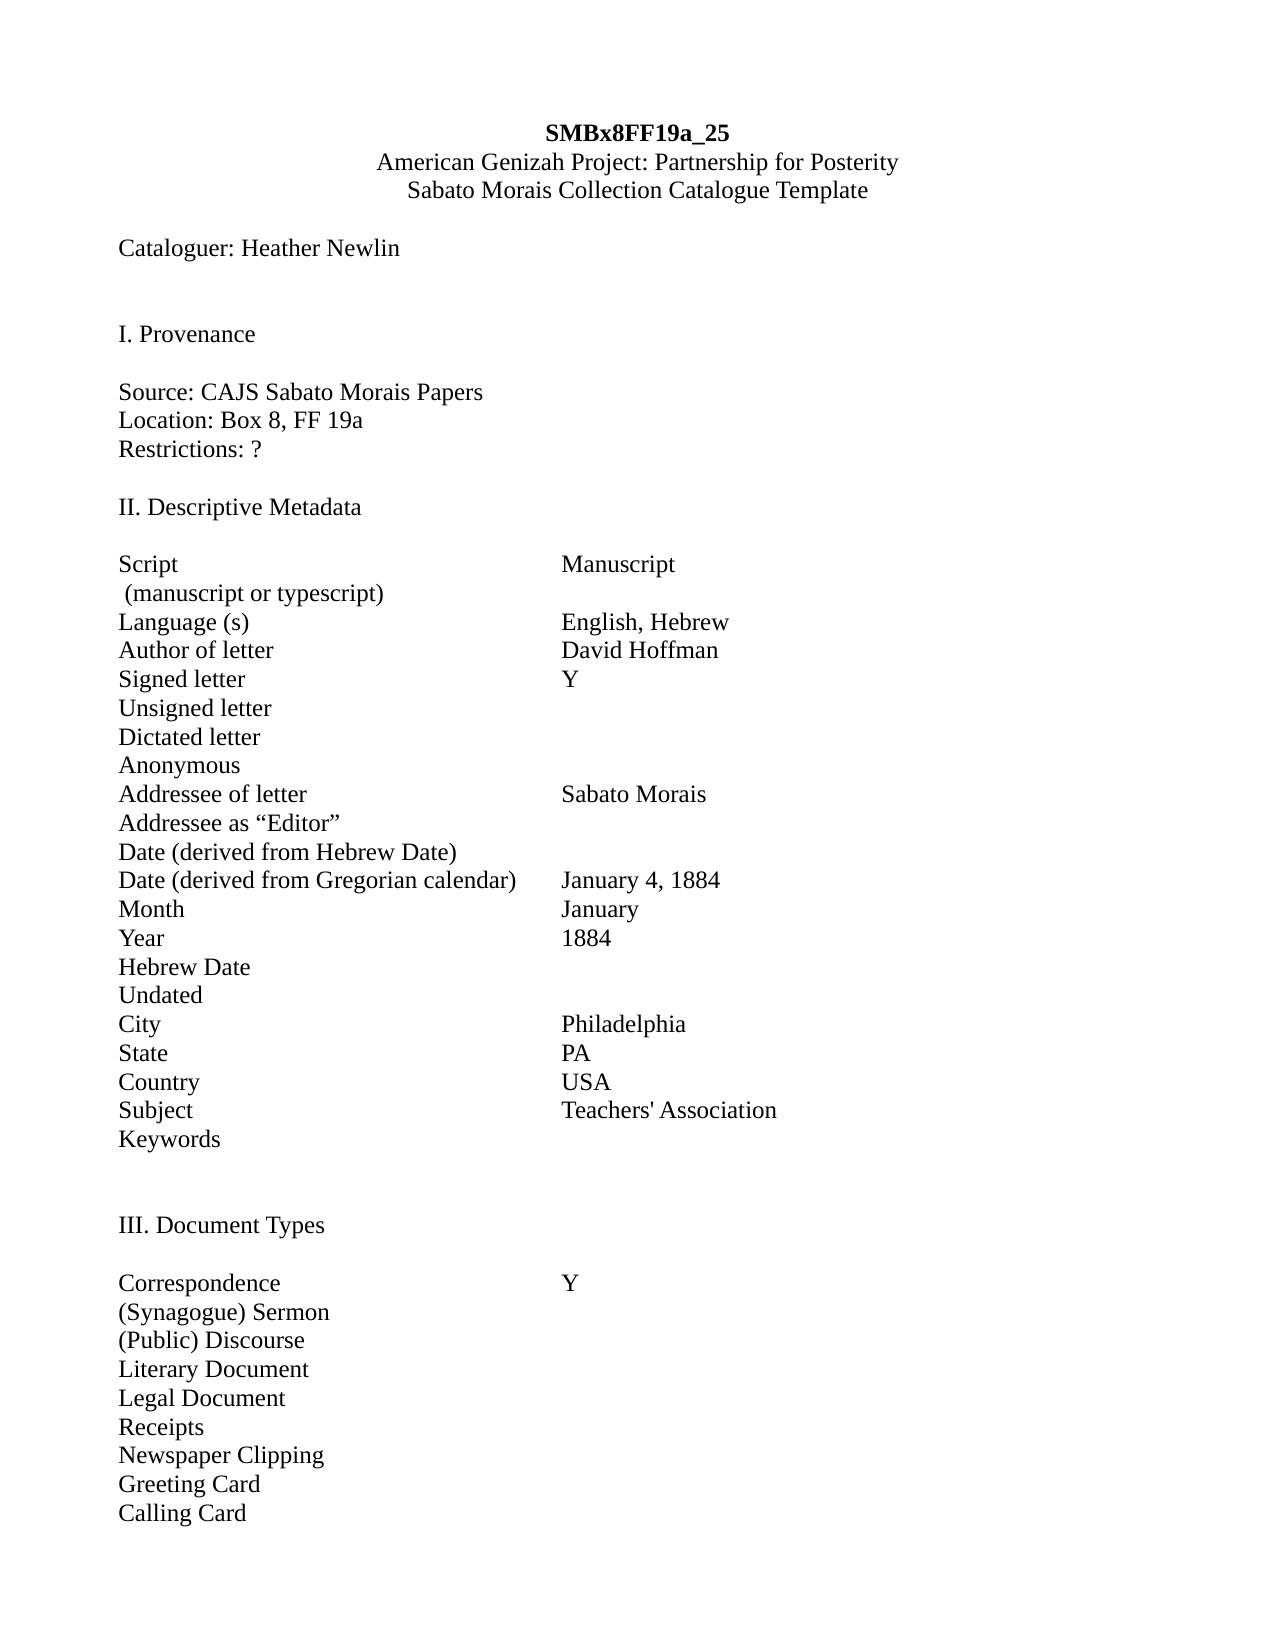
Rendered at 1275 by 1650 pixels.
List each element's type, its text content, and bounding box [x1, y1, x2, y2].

text Location: Box 8, FF 19a [118, 406, 1157, 434]
text Newspaper Clipping [118, 1441, 1157, 1469]
text Receipts [118, 1412, 1157, 1441]
text I. Provenance [118, 319, 1157, 348]
text (Public) Discourse [118, 1326, 1157, 1354]
text (Synagogue) Sermon [118, 1297, 1157, 1326]
text State PA [118, 1038, 1157, 1067]
text Restrictions: ? [118, 434, 1157, 463]
text Country USA [118, 1067, 1157, 1096]
text Year 1884 [118, 923, 1157, 952]
text Greeting Card [118, 1469, 1157, 1498]
text SMBx8FF19a_25 [118, 118, 1157, 147]
text Legal Document [118, 1383, 1157, 1412]
text City Philadelphia [118, 1009, 1157, 1038]
text Sabato Morais Collection Catalogue Template [118, 176, 1157, 204]
text (manuscript or typescript) [118, 578, 1157, 607]
text Keywords [118, 1124, 1157, 1153]
text Script Manuscript [118, 549, 1157, 578]
text Anonymous [118, 751, 1157, 779]
text III. Document Types [118, 1211, 1157, 1239]
text Unsigned letter [118, 693, 1157, 722]
text Dictated letter [118, 722, 1157, 751]
text Calling Card [118, 1498, 1157, 1527]
text Date (derived from Hebrew Date) [118, 837, 1157, 866]
text Author of letter David Hoffman [118, 636, 1157, 664]
text American Genizah Project: Partnership for Posterity [118, 147, 1157, 176]
text Language (s) English, Hebrew [118, 607, 1157, 636]
text Addressee of letter Sabato Morais [118, 779, 1157, 808]
text Cataloguer: Heather Newlin [118, 233, 1157, 262]
text Month January [118, 894, 1157, 923]
text Subject Teachers' Association [118, 1096, 1157, 1124]
text Date (derived from Gregorian calendar) January 4, 1884 [118, 866, 1157, 894]
text Undated [118, 981, 1157, 1009]
text Hebrew Date [118, 952, 1157, 981]
text II. Descriptive Metadata [118, 492, 1157, 521]
text Source: CAJS Sabato Morais Papers [118, 377, 1157, 406]
text Signed letter Y [118, 664, 1157, 693]
text Addressee as “Editor” [118, 808, 1157, 837]
text Correspondence Y [118, 1268, 1157, 1297]
text Literary Document [118, 1354, 1157, 1383]
